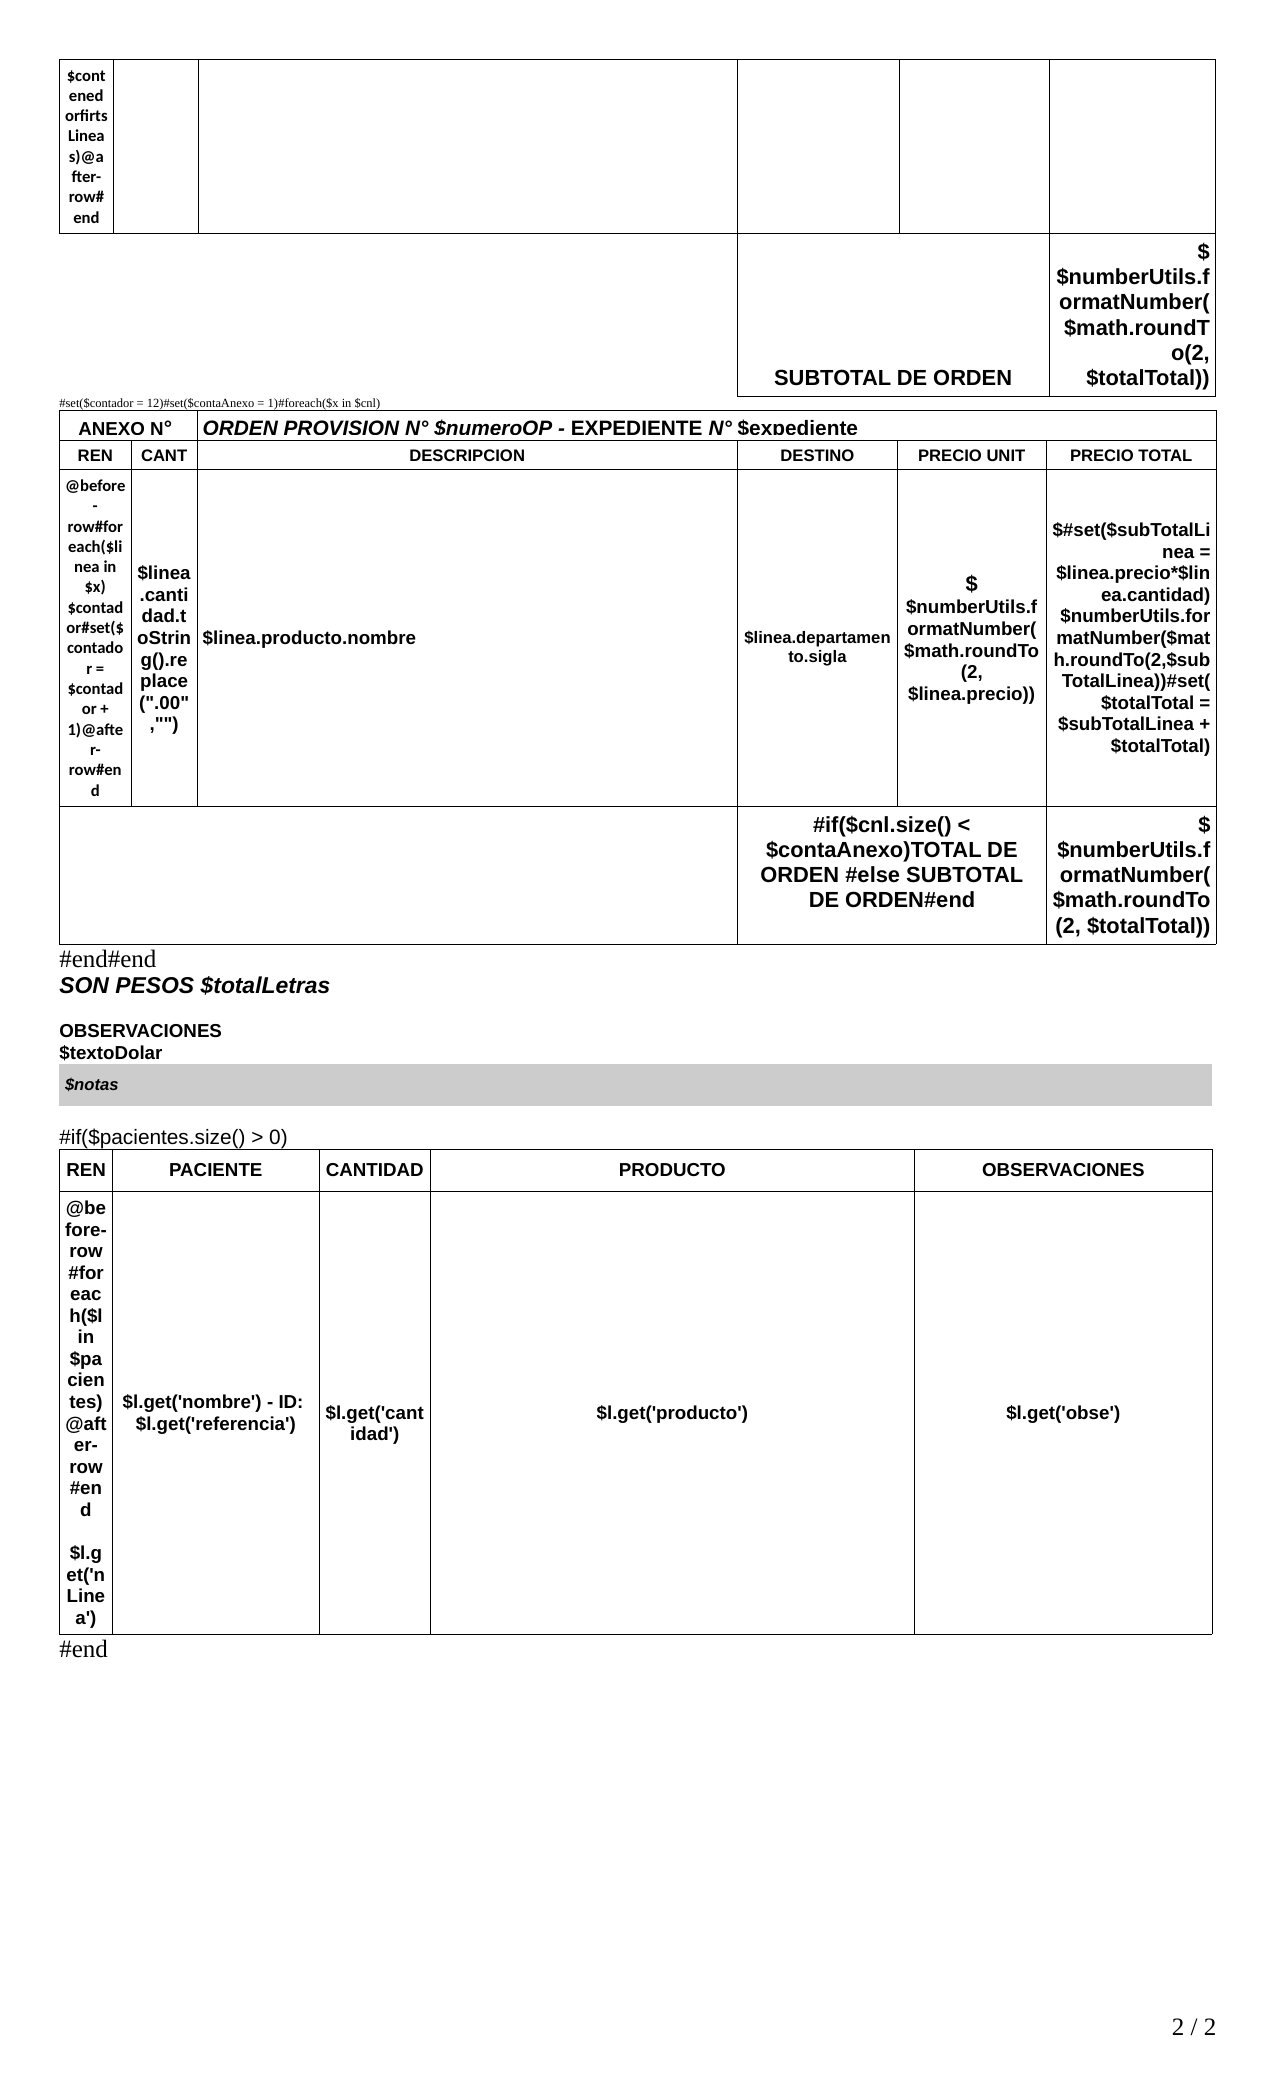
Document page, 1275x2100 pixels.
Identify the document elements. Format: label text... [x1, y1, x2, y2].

text #end [59, 1634, 1216, 1663]
table_header [738, 60, 899, 233]
table_header REN [60, 1150, 112, 1191]
table_header [900, 60, 1049, 233]
table_header ORDEN PROVISION N° $numeroOP - EXPEDIENTE N° $expediente [198, 411, 1216, 440]
table_header [59, 234, 737, 396]
table_cell $linea.cantidad.toString().replace(".00","") [132, 470, 197, 806]
text #end#end [59, 945, 1216, 972]
table_cell $linea.departamento.sigla [738, 470, 897, 806]
table_cell PRECIO UNIT [898, 441, 1046, 469]
table_cell DESCRIPCION [198, 441, 737, 469]
table_cell $#set($subTotalLinea = $linea.precio*$linea.cantidad)$numberUtils.formatNumber($math.roundTo(2,$subTotalLinea))#set($totalTotal = $subTotalLinea + $totalTotal) [1047, 470, 1216, 806]
text $textoDolar [59, 1042, 1216, 1063]
table_cell PRECIO TOTAL [1047, 441, 1216, 469]
table_cell CANT [132, 441, 197, 469]
table_cell $l.get('producto') [431, 1192, 914, 1634]
table_header CANTIDAD [320, 1150, 430, 1191]
table_cell @before-row#foreach($l in $pacientes) @after-row#end $l.get('nLinea') [60, 1192, 112, 1634]
text #if($pacientes.size() > 0) [59, 1125, 1216, 1149]
table_cell $l.get('cantidad') [320, 1192, 430, 1634]
table_cell DESTINO [738, 441, 897, 469]
table_cell $$numberUtils.formatNumber($math.roundTo(2, $linea.precio)) [898, 470, 1046, 806]
table_header [114, 60, 198, 233]
table_header PRODUCTO [431, 1150, 914, 1191]
table_header [199, 60, 737, 233]
text #set($contador = 12)#set($contaAnexo = 1)#foreach($x in $cnl) [59, 396, 1216, 410]
table_cell $l.get('obse') [915, 1192, 1212, 1634]
text OBSERVACIONES [59, 1020, 1216, 1042]
table_cell $linea.producto.nombre [198, 470, 737, 806]
table_header PACIENTE [113, 1150, 319, 1191]
table_header $contenedorfirtsLineas)@after-row#end [60, 60, 113, 233]
table_cell REN [60, 441, 131, 469]
table_cell $$numberUtils.formatNumber($math.roundTo(2, $totalTotal)) [1047, 807, 1216, 943]
table_header SUBTOTAL DE ORDEN [738, 234, 1049, 396]
table_cell #if($cnl.size() < $contaAnexo)TOTAL DE ORDEN #else SUBTOTAL DE ORDEN#end [738, 807, 1046, 943]
table_header $notas [59, 1064, 1212, 1106]
table_cell $l.get('nombre') - ID: $l.get('referencia') [113, 1192, 319, 1634]
table_cell @before-row#foreach($linea in $x)$contador#set($contador = $contador + 1)@after-row#end [60, 470, 131, 806]
table_header $$numberUtils.formatNumber($math.roundTo(2, $totalTotal)) [1050, 234, 1215, 396]
text SON PESOS $totalLetras [59, 972, 1216, 999]
table_header ANEXO N° $contaAnexo #set($contaAnexo = $contaAnexo + 1) [60, 411, 197, 440]
table_cell [60, 807, 737, 943]
table_header OBSERVACIONES [915, 1150, 1212, 1191]
table_header [1050, 60, 1215, 233]
